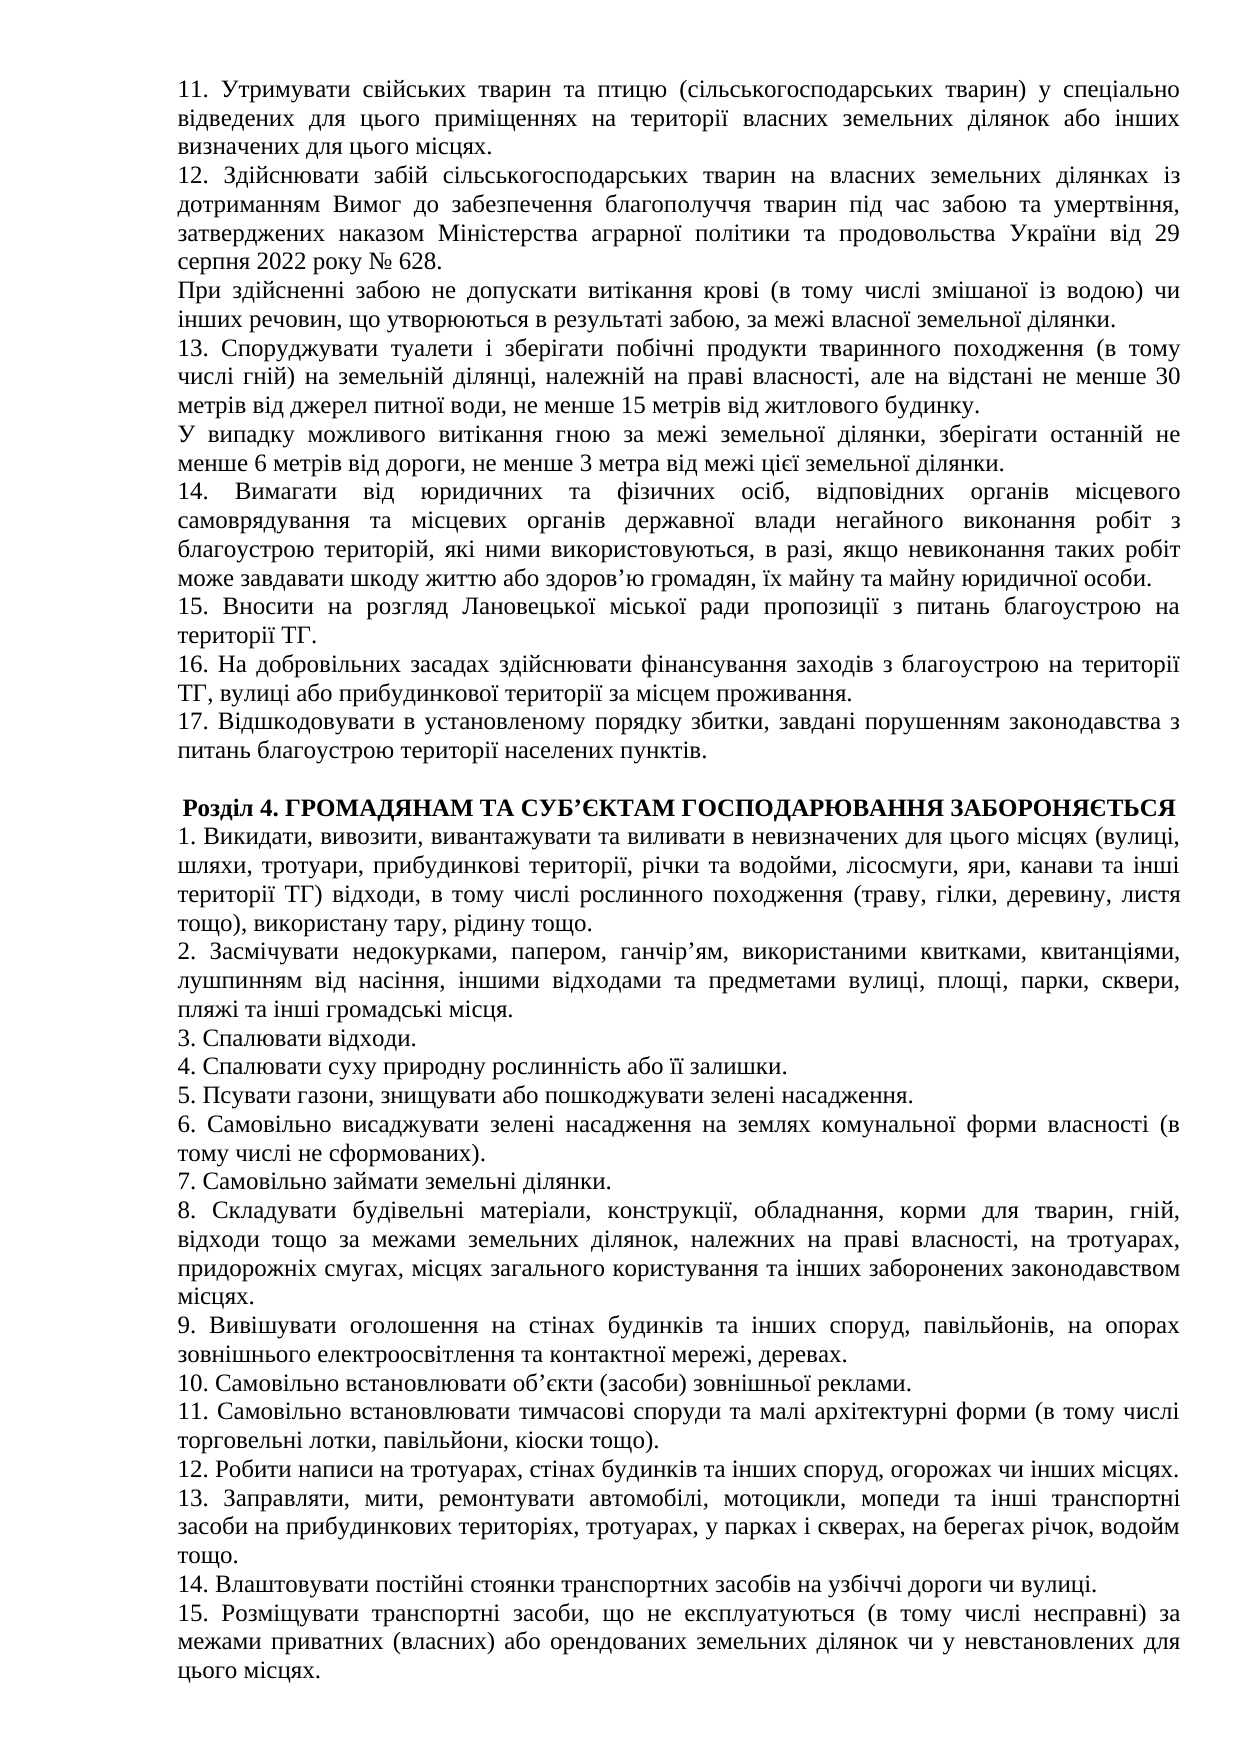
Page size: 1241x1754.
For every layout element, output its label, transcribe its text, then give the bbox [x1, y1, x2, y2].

text 8. Складувати будівельні матеріали, конструкції, обладнання, корми для тварин, гній, відходи тощо за межами земельних ділянок, належних на праві власності, на тротуарах, придорожніх смугах, місцях загального користування та інших заборонених законодавством місцях. [177, 1195, 1181, 1310]
text У випадку можливого витікання гною за межі земельної ділянки, зберігати останній не менше 6 метрів від дороги, не менше 3 метра від межі цієї земельної ділянки. [177, 419, 1181, 476]
text 2. Засмічувати недокурками, папером, ганчір’ям, використаними квитками, квитанціями, лушпинням від насіння, іншими відходами та предметами вулиці, площі, парки, сквери, пляжі та інші громадські місця. [177, 936, 1181, 1023]
text 3. Спалювати відходи. [177, 1023, 1181, 1051]
text При здійсненні забою не допускати витікання крові (в тому числі змішаної із водою) чи інших речовин, що утворюються в результаті забою, за межі власної земельної ділянки. [177, 275, 1181, 333]
text 12. Здійснювати забій сільськогосподарських тварин на власних земельних ділянках із дотриманням Вимог до забезпечення благополуччя тварин під час забою та умертвіння, затверджених наказом Міністерства аграрної політики та продовольства України від 29 серпня 2022 року № 628. [177, 160, 1181, 275]
text 5. Псувати газони, знищувати або пошкоджувати зелені насадження. [177, 1080, 1181, 1109]
text 16. На добровільних засадах здійснювати фінансування заходів з благоустрою на території ТГ, вулиці або прибудинкової території за місцем проживання. [177, 649, 1181, 706]
text 15. Вносити на розгляд Лановецької міської ради пропозиції з питань благоустрою на території ТГ. [177, 591, 1181, 649]
text 17. Відшкодовувати в установленому порядку збитки, завдані порушенням законодавства з питань благоустрою території населених пунктів. [177, 706, 1181, 764]
text 13. Споруджувати туалети і зберігати побічні продукти тваринного походження (в тому числі гній) на земельній ділянці, належній на праві власності, але на відстані не менше 30 метрів від джерел питної води, не менше 15 метрів від житлового будинку. [177, 333, 1181, 419]
text 12. Робити написи на тротуарах, стінах будинків та інших споруд, огорожах чи інших місцях. [177, 1454, 1181, 1483]
text 9. Вивішувати оголошення на стінах будинків та інших споруд, павільйонів, на опорах зовнішнього електроосвітлення та контактної мережі, деревах. [177, 1310, 1181, 1368]
text 6. Самовільно висаджувати зелені насадження на землях комунальної форми власності (в тому числі не сформованих). [177, 1109, 1181, 1166]
text 15. Розміщувати транспортні засоби, що не експлуатуються (в тому числі несправні) за межами приватних (власних) або орендованих земельних ділянок чи у невстановлених для цього місцях. [177, 1598, 1181, 1684]
text 1. Викидати, вивозити, вивантажувати та виливати в невизначених для цього місцях (вулиці, шляхи, тротуари, прибудинкові території, річки та водойми, лісосмуги, яри, канави та інші території ТГ) відходи, в тому числі рослинного походження (траву, гілки, деревину, листя тощо), використану тару, рідину тощо. [177, 821, 1181, 936]
text 4. Спалювати суху природну рослинність або її залишки. [177, 1051, 1181, 1080]
text 10. Самовільно встановлювати об’єкти (засоби) зовнішньої реклами. [177, 1368, 1181, 1396]
text 7. Самовільно займати земельні ділянки. [177, 1166, 1181, 1195]
text 14. Вимагати від юридичних та фізичних осіб, відповідних органів місцевого самоврядування та місцевих органів державної влади негайного виконання робіт з благоустрою територій, які ними використовуються, в разі, якщо невиконання таких робіт може завдавати шкоду життю або здоров’ю громадян, їх майну та майну юридичної особи. [177, 476, 1181, 591]
text Розділ 4. ГРОМАДЯНАМ ТА СУБ’ЄКТАМ ГОСПОДАРЮВАННЯ ЗАБОРОНЯЄТЬСЯ [177, 793, 1181, 821]
text 13. Заправляти, мити, ремонтувати автомобілі, мотоцикли, мопеди та інші транспортні засоби на прибудинкових територіях, тротуарах, у парках і скверах, на берегах річок, водойм тощо. [177, 1483, 1181, 1569]
text 11. Утримувати свійських тварин та птицю (сільськогосподарських тварин) у спеціально відведених для цього приміщеннях на території власних земельних ділянок або інших визначених для цього місцях. [177, 74, 1181, 160]
text 11. Самовільно встановлювати тимчасові споруди та малі архітектурні форми (в тому числі торговельні лотки, павільйони, кіоски тощо). [177, 1396, 1181, 1454]
text 14. Влаштовувати постійні стоянки транспортних засобів на узбіччі дороги чи вулиці. [177, 1569, 1181, 1598]
